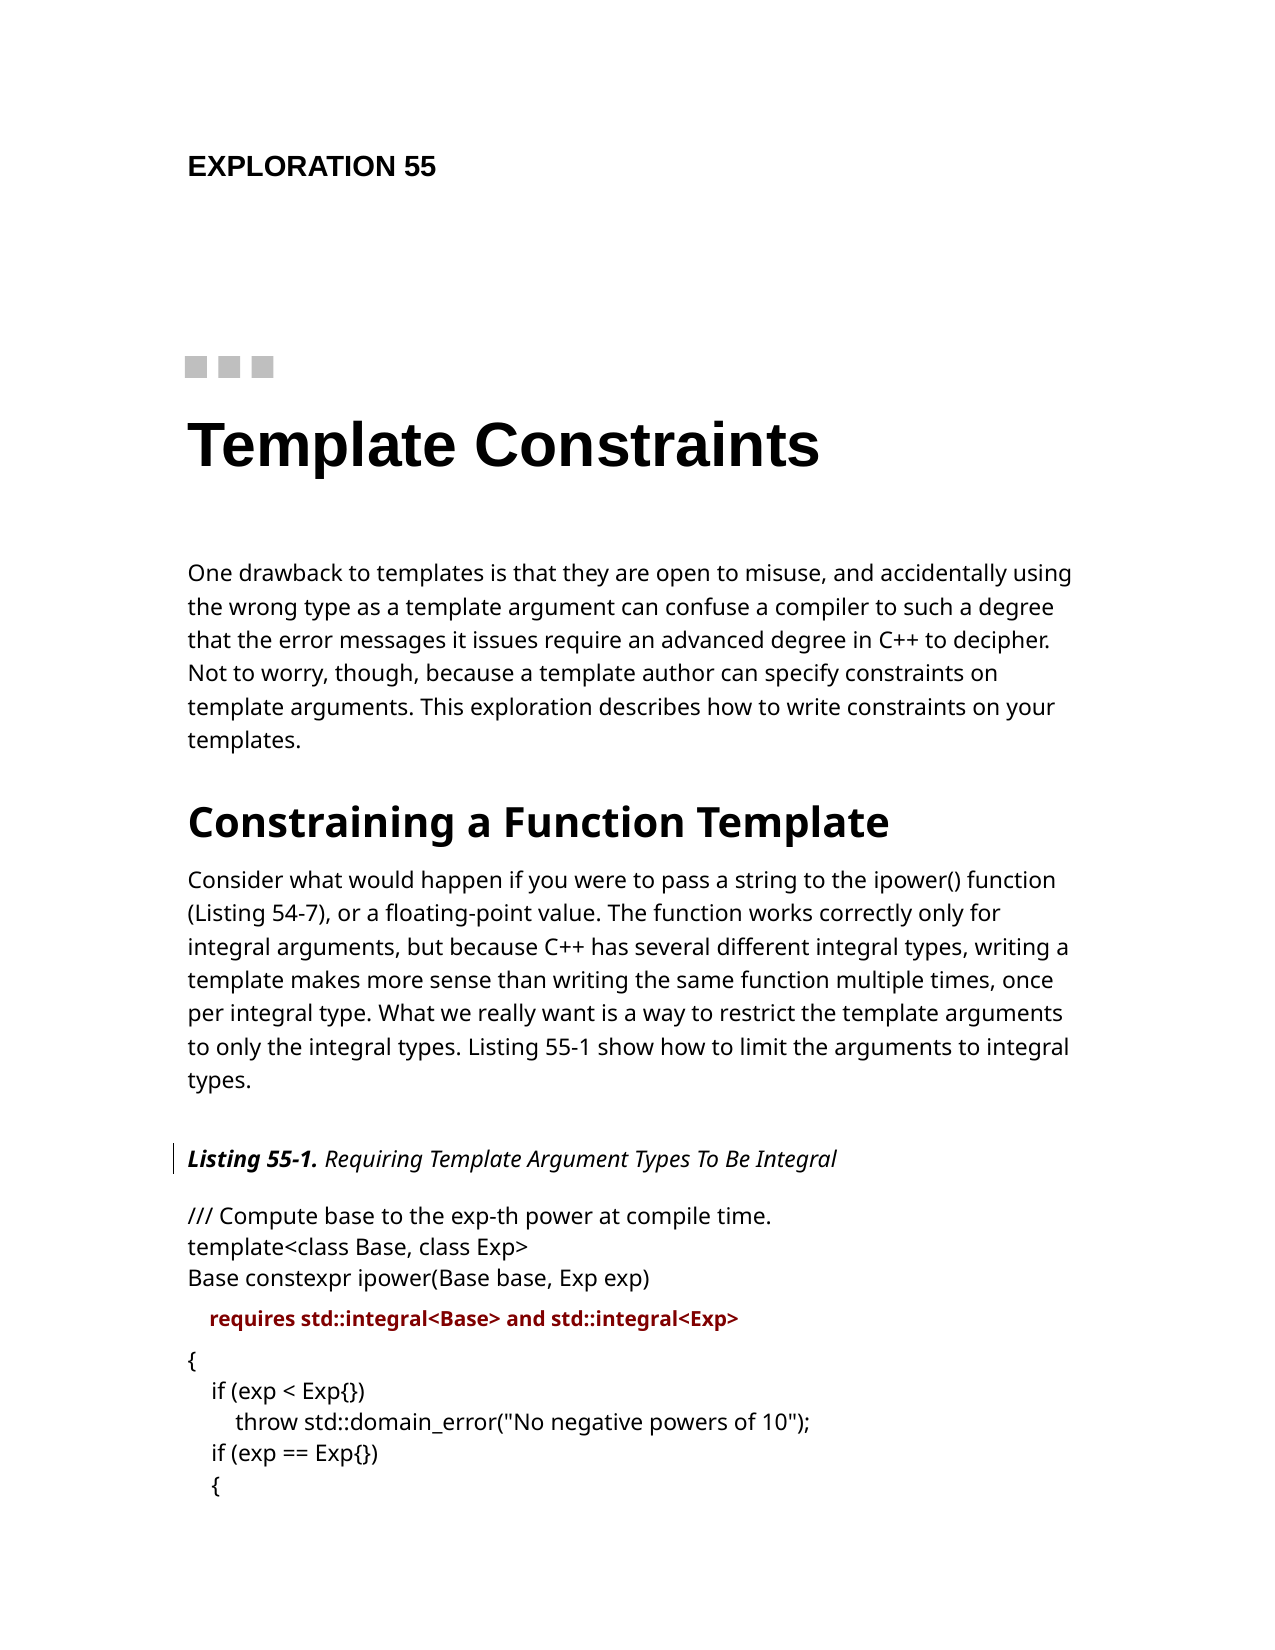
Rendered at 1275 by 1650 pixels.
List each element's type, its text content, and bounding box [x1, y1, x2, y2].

text if (exp == Exp{}) [187, 1437, 1087, 1469]
text /// Compute base to the exp-th power at compile time. [187, 1200, 1087, 1231]
text  [187, 355, 1087, 381]
title Template Constraints [187, 410, 1087, 480]
text Base constexpr ipower(Base base, Exp exp) [187, 1262, 1087, 1294]
text template<class Base, class Exp> [187, 1231, 1087, 1262]
subtitle Constraining a Function Template [187, 793, 1087, 849]
text Consider what would happen if you were to pass a string to the ipower() function (Listing 54-7), or a floating-point value. The function works correctly only for integral arguments, but because C++ has several different integral types, writing a template makes more sense than writing the same function multiple times, once per integral type. What we really want is a way to restrict the template arguments to only the integral types. Listing 55-1 show how to limit the arguments to integral types. [187, 862, 1087, 1095]
text Listing 55-1. Requiring Template Argument Types To Be Integral [187, 1143, 1087, 1174]
text throw std::domain_error("No negative powers of 10"); [187, 1406, 1087, 1437]
text requires std::integral<Base> and std::integral<Exp> [187, 1306, 1072, 1331]
text { [187, 1344, 1087, 1375]
text exploration 55 [187, 150, 1087, 183]
text { [187, 1469, 1087, 1500]
text if (exp < Exp{}) [187, 1375, 1087, 1406]
text One drawback to templates is that they are open to misuse, and accidentally using the wrong type as a template argument can confuse a compiler to such a degree that the error messages it issues require an advanced degree in C++ to decipher. Not to worry, though, because a template author can specify constraints on template arguments. This exploration describes how to write constraints on your templates. [187, 555, 1087, 755]
